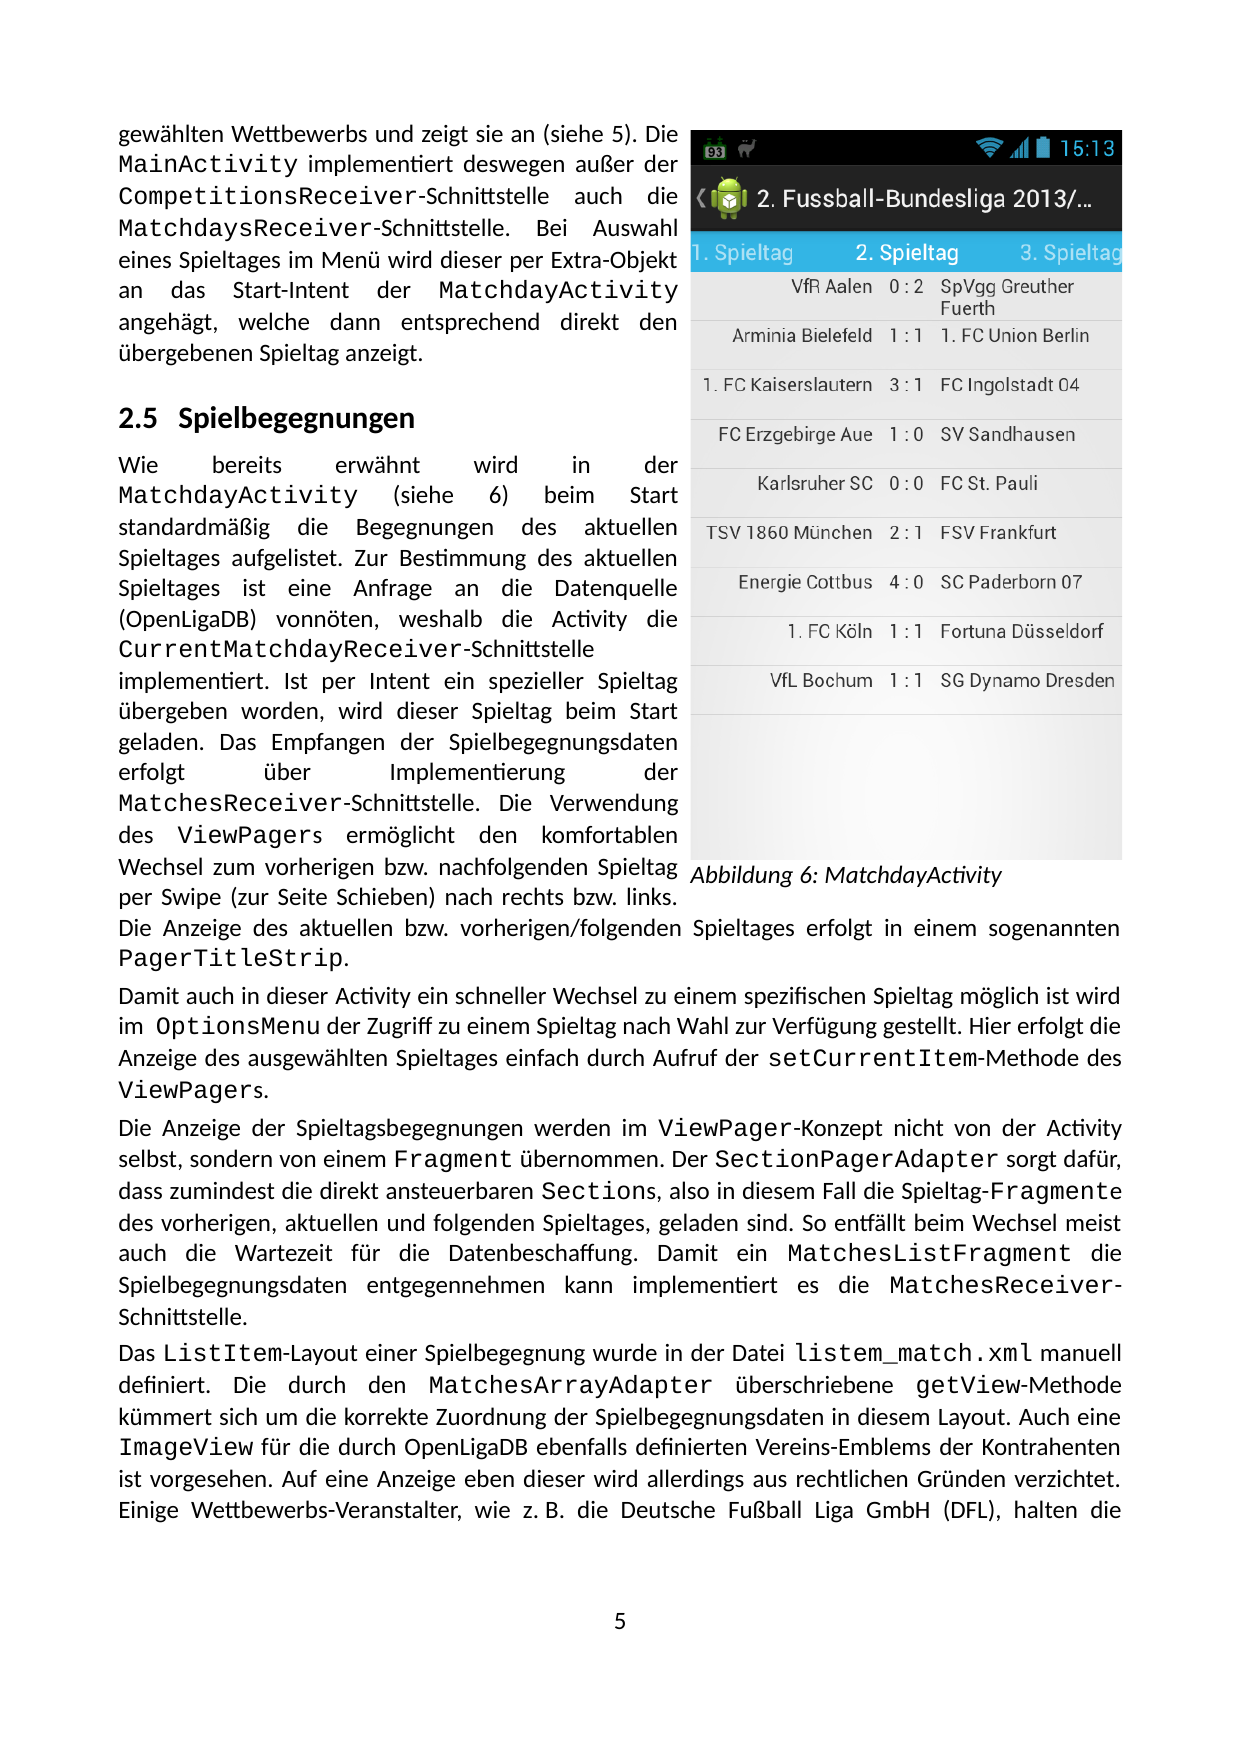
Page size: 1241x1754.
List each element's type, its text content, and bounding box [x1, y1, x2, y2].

picture [690, 130, 1123, 860]
text Das ListItem-Layout einer Spielbegegnung wurde in der Datei listem_match.xml manuell definiert. Die durch den MatchesArrayAdapter überschriebene getView-Methode kümmert sich um die korrekte Zuordnung der Spielbegegnungsdaten in diesem Layout. Auch eine ImageView für die durch OpenLigaDB ebenfalls definierten Vereins-Emblems der Kontrahenten ist vorgesehen. Auf eine Anzeige eben dieser wird allerdings aus rechtlichen Gründen verzichtet. Einige Wettbewerbs-Veranstalter, wie z. B. die Deutsche Fußball Liga GmbH (DFL), halten die [118, 1337, 1122, 1524]
text Die Anzeige der Spieltagsbegegnungen werden im ViewPager-Konzept nicht von der Activity selbst, sondern von einem Fragment übernommen. Der SectionPagerAdapter sorgt dafür, dass zumindest die direkt ansteuerbaren Sections, also in diesem Fall die Spieltag-Fragmente des vorherigen, aktuellen und folgenden Spieltages, geladen sind. So entfällt beim Wechsel meist auch die Wartezeit für die Datenbeschaffung. Damit ein MatchesListFragment die Spielbegegnungsdaten entgegennehmen kann implementiert es die MatchesReceiver-Schnittstelle. [118, 1112, 1122, 1332]
text Abbildung 6: MatchdayActivity [690, 860, 1122, 890]
text Wie bereits erwähnt wird in der MatchdayActivity (siehe Abbildung 6) beim Start standardmäßig die Begegnungen des aktuellen Spieltages aufgelistet. Zur Bestimmung des aktuellen Spieltages ist eine Anfrage an die Datenquelle (OpenLigaDB) vonnöten, weshalb die Activity die CurrentMatchdayReceiver-Schnittstelle implementiert. Ist per Intent ein spezieller Spieltag übergeben worden, wird dieser Spieltag beim Start geladen. Das Empfangen der Spielbegegnungsdaten erfolgt über Implementierung der MatchesReceiver-Schnittstelle. Die Verwendung des ViewPagers ermöglicht den komfortablen Wechsel zum vorherigen bzw. nachfolgenden Spieltag per Swipe (zur Seite Schieben) nach rechts bzw. links. Die Anzeige des aktuellen bzw. vorherigen/folgenden Spieltages erfolgt in einem sogenannten PagerTitleStrip. [118, 449, 1122, 974]
subtitle Spielbegegnungen [118, 398, 690, 436]
text Damit auch in dieser Activity ein schneller Wechsel zu einem spezifischen Spieltag möglich ist wird im OptionsMenu der Zugriff zu einem Spieltag nach Wahl zur Verfügung gestellt. Hier erfolgt die Anzeige des ausgewählten Spieltages einfach durch Aufruf der setCurrentItem-Methode des ViewPagers. [118, 980, 1122, 1106]
text Hierzu wurde eine passende Lösung gefunden. Somit wird nach der Auswahl des Wettbewerbs in der MainActivity direkt eine MatchdayActivity geladen, die die Daten des aktuellen Spieltages des Wettbewerbs angezeigt. Der nächste bzw. vorherige Spieltag können direkt in der MatchdayActivity angesteuert und angezeigt werden. Genauer wird dies im nächsten Kapitel (2.5) beschrieben. Die Bedienbarkeit ist somit aber immer noch nicht optimal. Will ein Benutzer z. B. im Moment, in dem der 1. Spieltag eines Wettbewerbs aktuell ist, wissen, wie die Begegnungen des 34. Spieltages lauten, so müsste er entsprechend 33 mal den nächsten Spieltag ansteuern. Erst dann würde er seine gewünschten Informationen erhalten. Um dies zu erleichtern wurde in der MainActivity ein Menü eingefügt, welches beim langen Klicken auf einen Wettbewerb erscheint. Dieses Kontextmenü lädt daraufhin die Spieltage des gewählten Wettbewerbs und zeigt sie an (siehe Abbildung 5). Die MainActivity implementiert deswegen außer der CompetitionsReceiver-Schnittstelle auch die MatchdaysReceiver-Schnittstelle. Bei Auswahl eines Spieltages im Menü wird dieser per Extra-Objekt an das Start-Intent der MatchdayActivity angehägt, welche dann entsprechend direkt den übergebenen Spieltag anzeigt. [118, 118, 690, 367]
